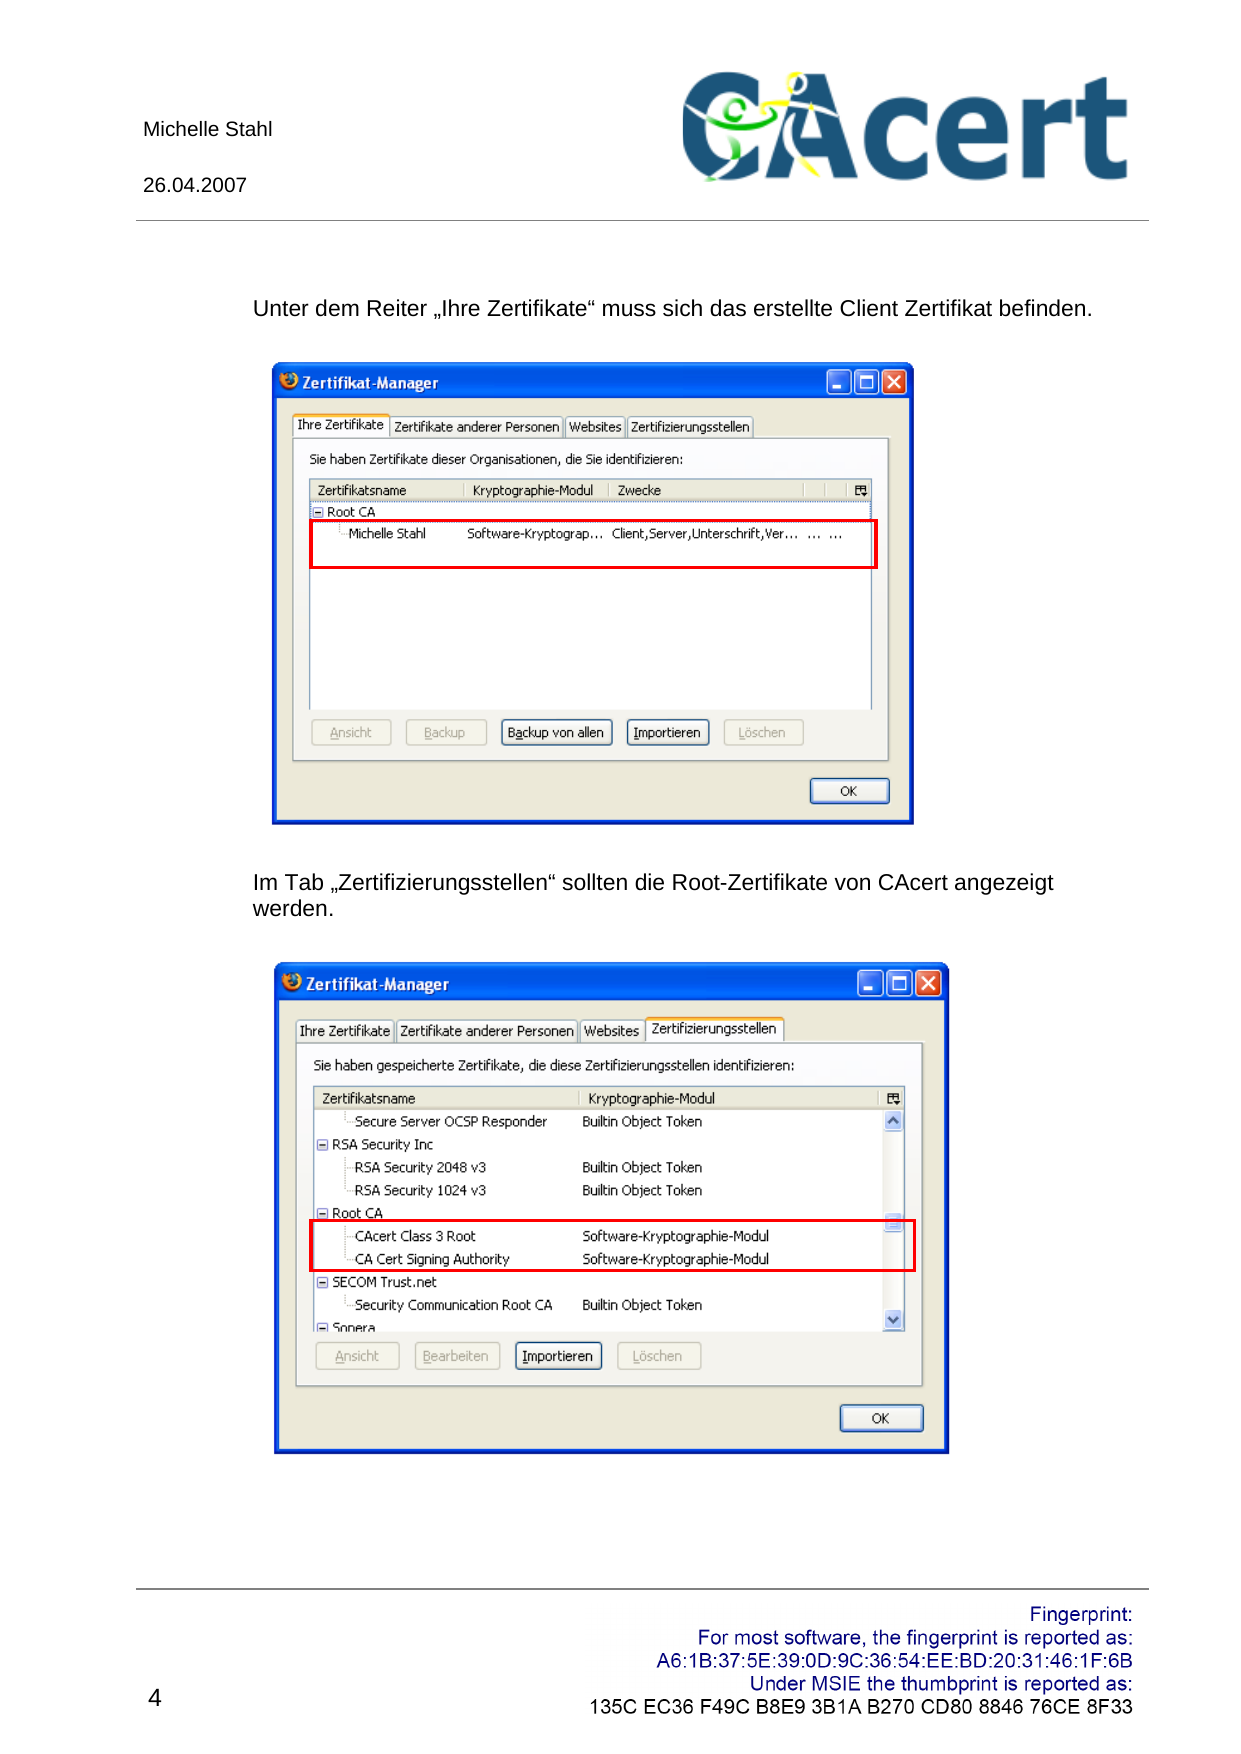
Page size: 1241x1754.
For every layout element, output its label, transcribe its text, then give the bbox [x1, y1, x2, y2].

text Unter dem Reiter „Ihre Zertifikate“ muss sich das erstellte Client Zertifikat befinden. [253, 295, 1104, 322]
text Im Tab „Zertifizierungsstellen“ sollten die Root-Zertifikate von CAcert angezeigt werden. [253, 869, 1104, 921]
picture [269, 956, 954, 1458]
picture [682, 71, 1128, 182]
picture [313, 522, 868, 566]
picture [269, 357, 868, 834]
